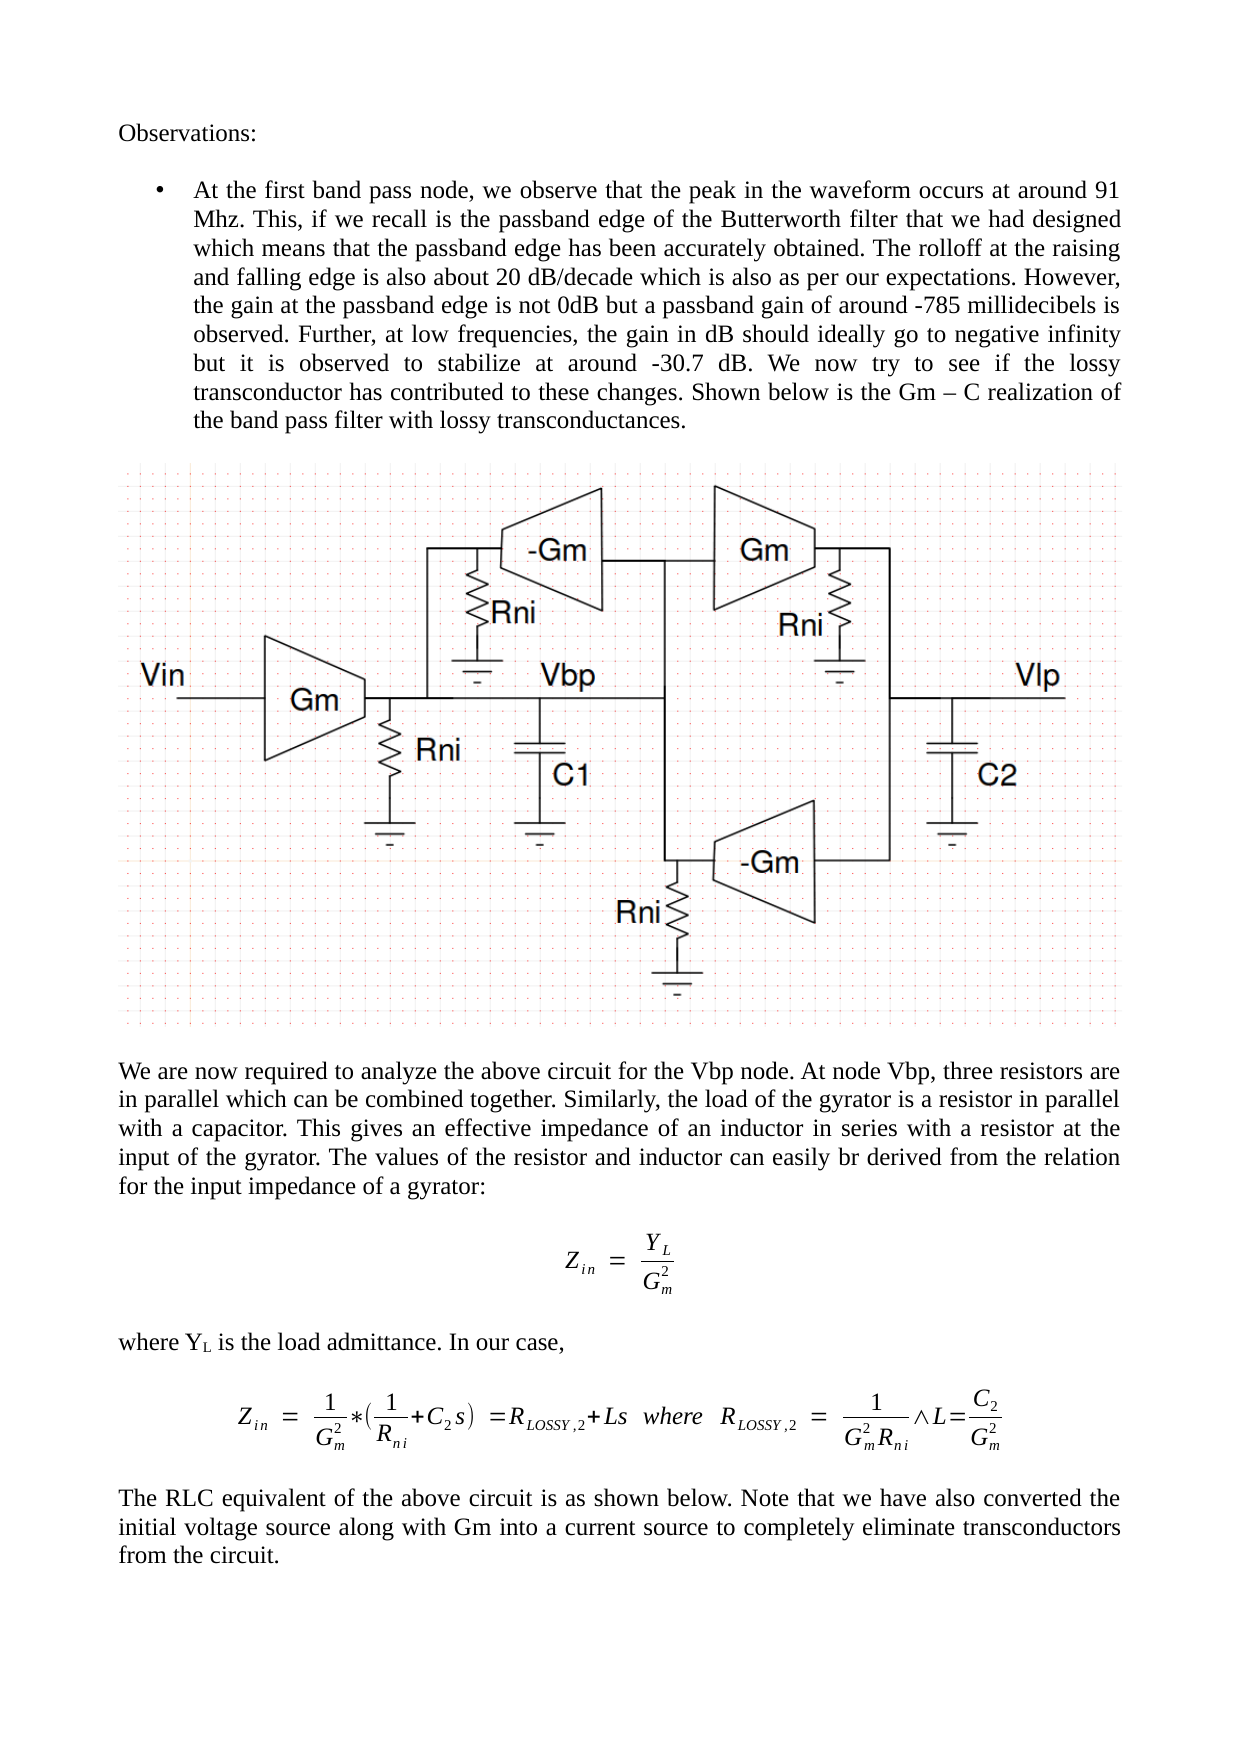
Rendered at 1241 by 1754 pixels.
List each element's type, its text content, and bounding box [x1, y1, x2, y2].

text We are now required to analyze the above circuit for the Vbp node. At node Vbp, three resistors are in parallel which can be combined together. Similarly, the load of the gyrator is a resistor in parallel with a capacitor. This gives an effective impedance of an inductor in series with a resistor at the input of the gyrator. The values of the resistor and inductor can easily br derived from the relation for the input impedance of a gyrator: [118, 1056, 1122, 1199]
list At the first band pass node, we observe that the peak in the waveform occurs at around 91 Mhz. This, if we recall is the passband edge of the Butterworth filter that we had designed which means that the passband edge has been accurately obtained. The rolloff at the raising and falling edge is also about 20 dB/decade which is also as per our expectations. However, the gain at the passband edge is not 0dB but a passband gain of around -785 millidecibels is observed. Further, at low frequencies, the gain in dB should ideally go to negative infinity but it is observed to stabilize at around -30.7 dB. We now try to see if the lossy transconductor has contributed to these changes. Shown below is the Gm – C realization of the band pass filter with lossy transconductances. [156, 176, 1122, 434]
text Observations: [118, 118, 1122, 147]
picture [118, 463, 1123, 1027]
text where YL is the load admittance. In our case, [118, 1327, 1122, 1356]
text The RLC equivalent of the above circuit is as shown below. Note that we have also converted the initial voltage source along with Gm into a current source to completely eliminate transconductors from the circuit. [118, 1483, 1122, 1569]
